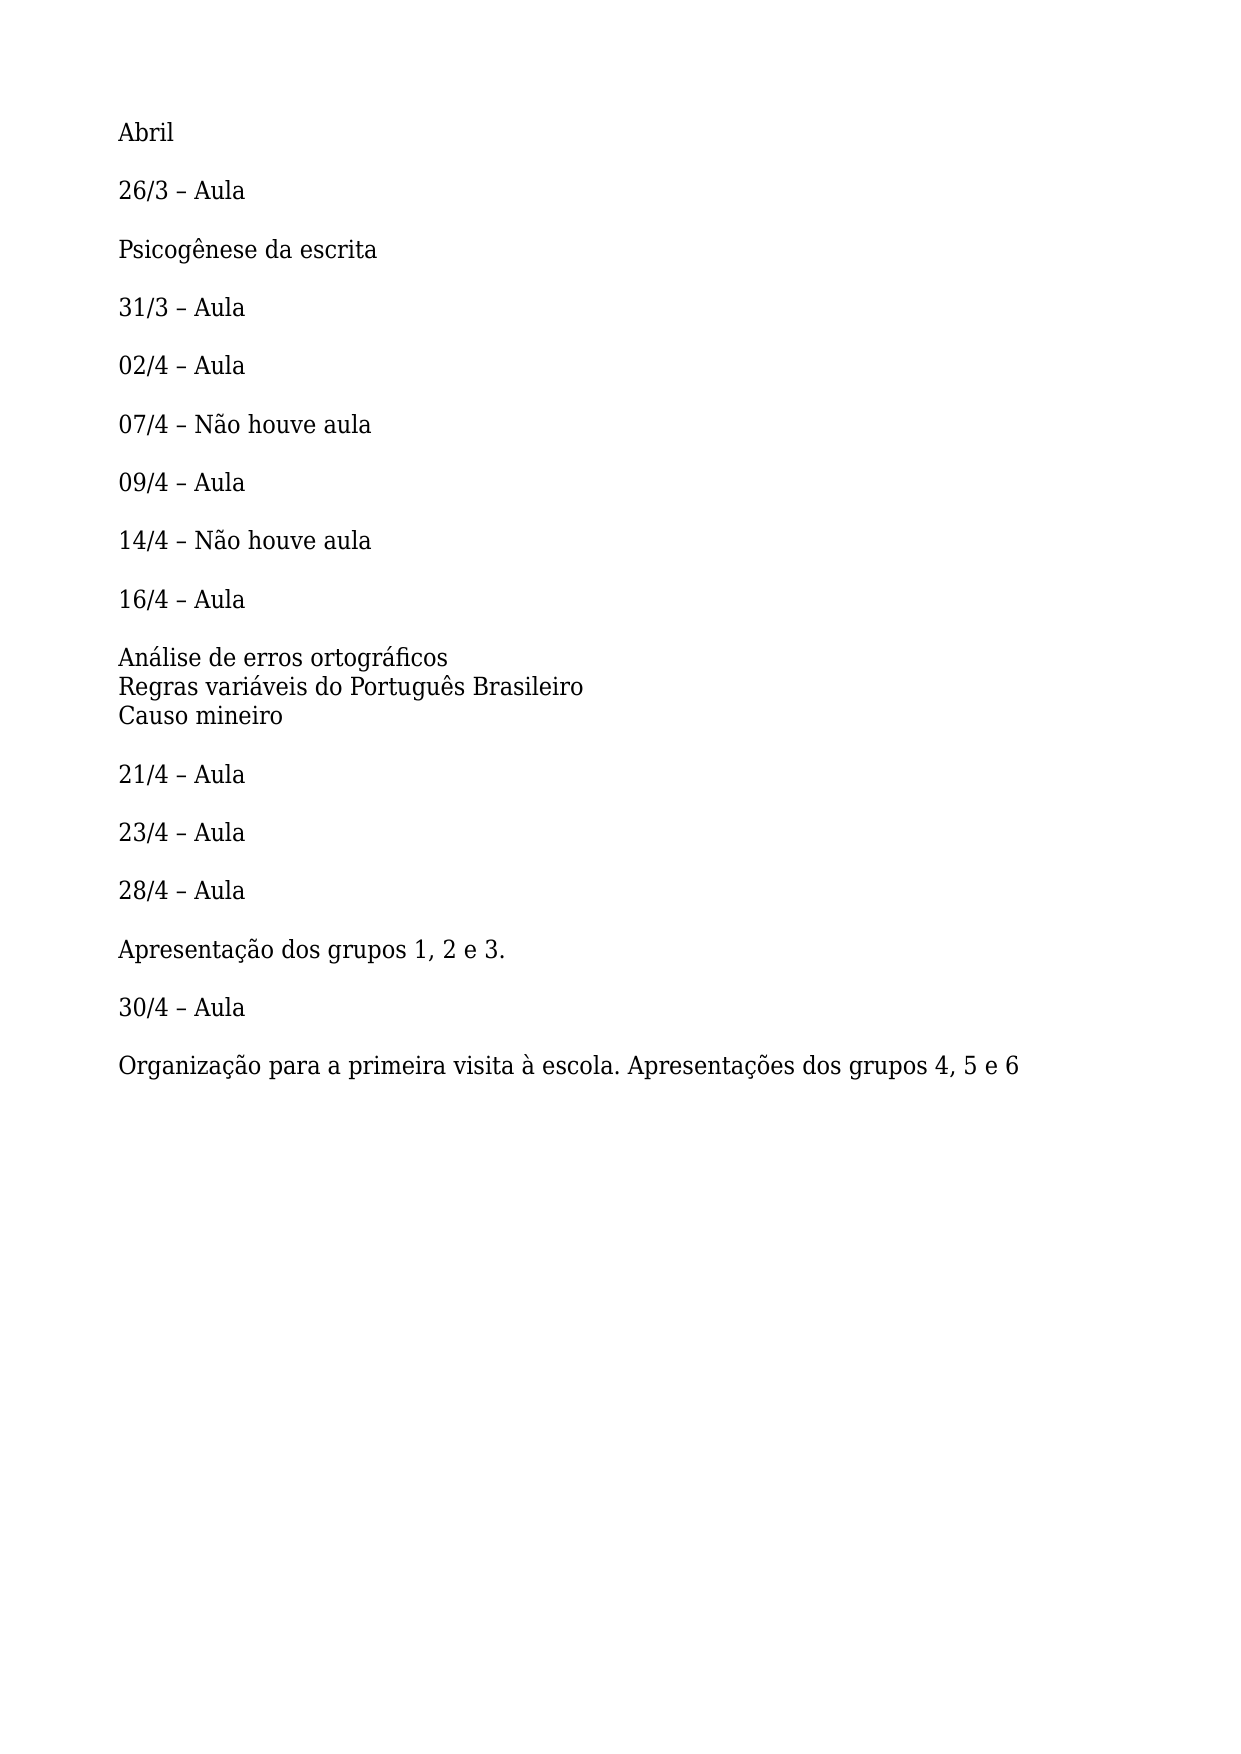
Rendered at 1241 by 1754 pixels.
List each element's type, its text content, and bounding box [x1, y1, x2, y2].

text Regras variáveis do Português Brasileiro [118, 672, 1122, 701]
text 09/4 – Aula [118, 468, 1122, 497]
text 26/3 – Aula [118, 176, 1122, 206]
text 16/4 – Aula [118, 585, 1122, 614]
text 30/4 – Aula [118, 993, 1122, 1022]
text Abril [118, 118, 1122, 147]
text 28/4 – Aula [118, 876, 1122, 906]
text Apresentação dos grupos 1, 2 e 3. [118, 935, 1122, 964]
text Análise de erros ortográficos [118, 643, 1122, 672]
text 21/4 – Aula [118, 760, 1122, 789]
text Causo mineiro [118, 701, 1122, 731]
text Psicogênese da escrita [118, 235, 1122, 264]
text 31/3 – Aula [118, 293, 1122, 322]
text 07/4 – Não houve aula [118, 410, 1122, 439]
text Organização para a primeira visita à escola. Apresentações dos grupos 4, 5 e 6 [118, 1051, 1122, 1081]
text 14/4 – Não houve aula [118, 526, 1122, 556]
text 02/4 – Aula [118, 351, 1122, 381]
text 23/4 – Aula [118, 818, 1122, 847]
